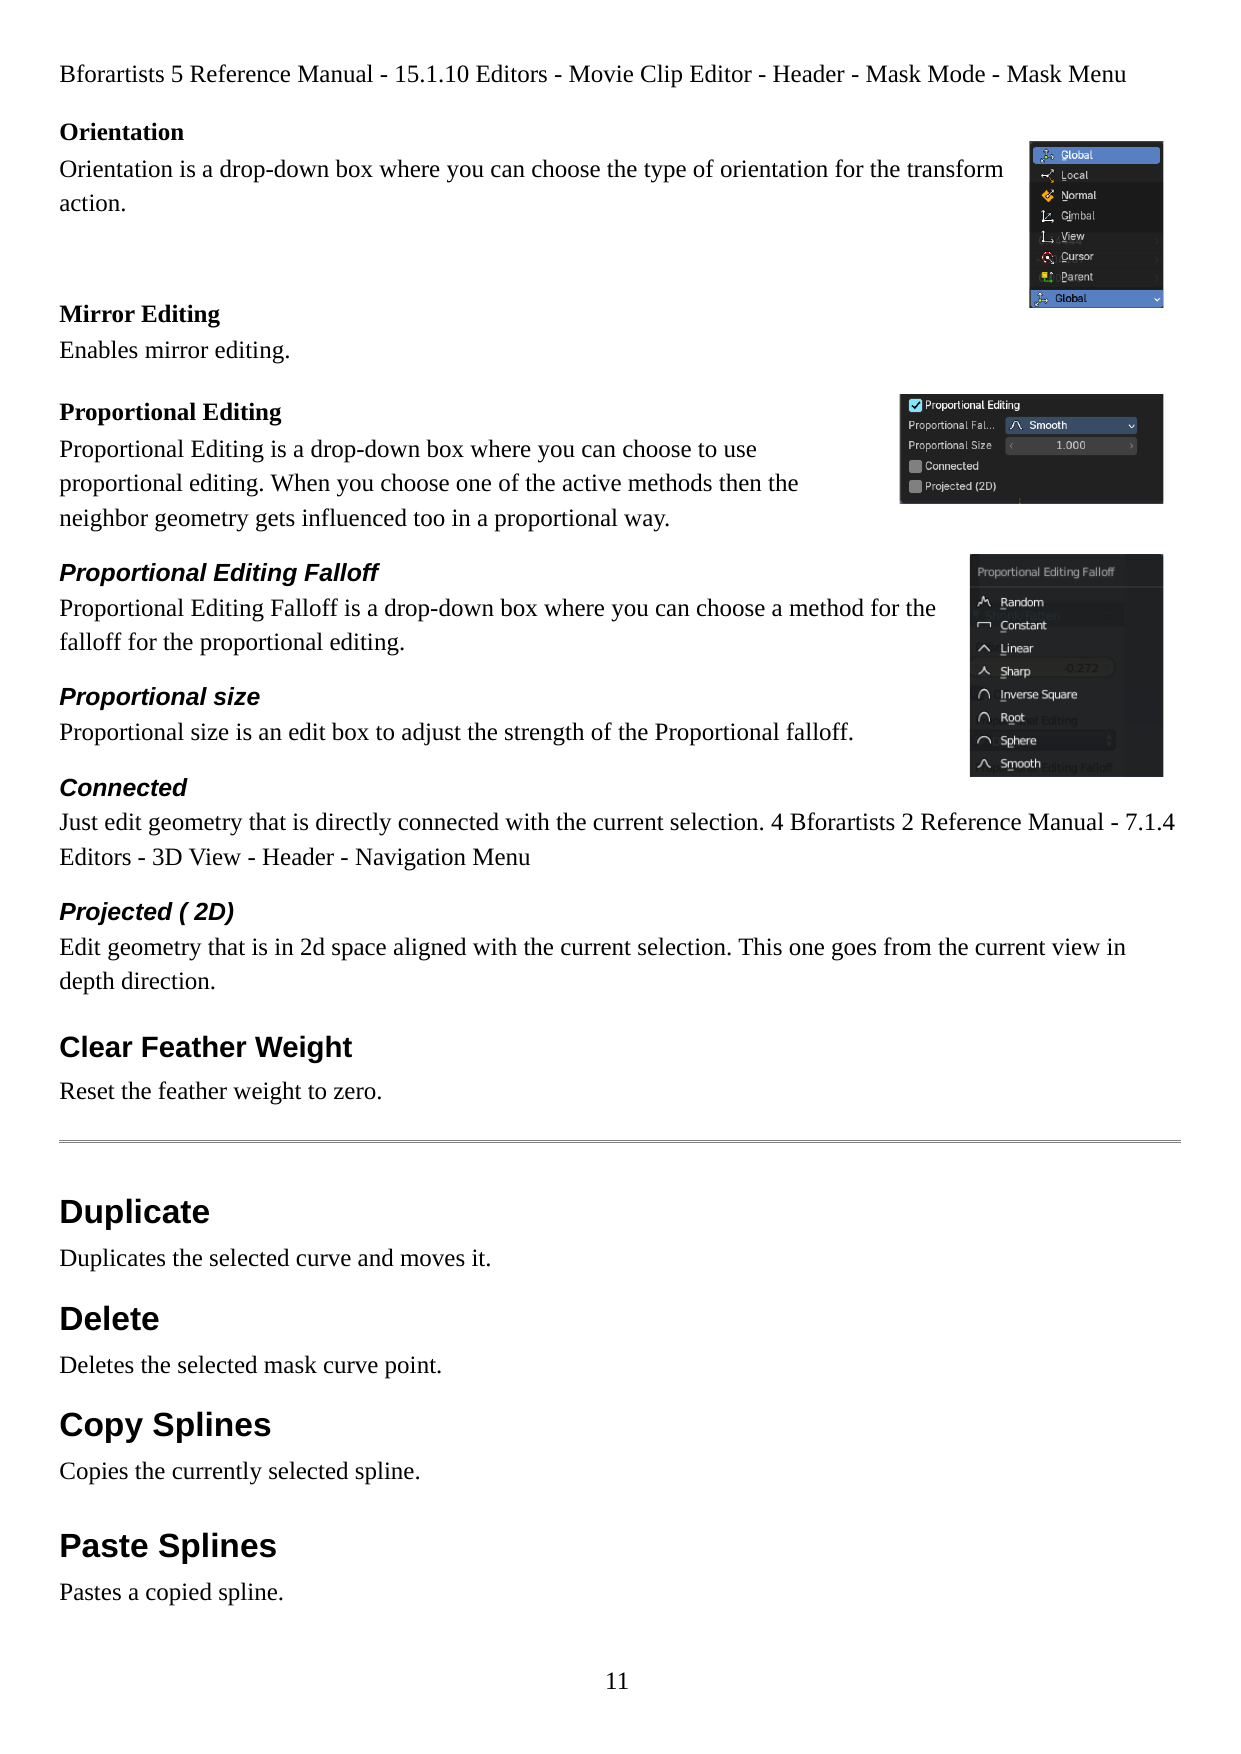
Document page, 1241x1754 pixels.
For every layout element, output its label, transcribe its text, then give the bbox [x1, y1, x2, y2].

subtitle Proportional Editing Falloff [59, 558, 969, 586]
subtitle Clear Feather Weight [59, 1030, 1181, 1064]
text Deletes the selected mask curve point. [59, 1350, 1181, 1379]
text Edit geometry that is in 2d space aligned with the current selection. This one goes from the current view in depth direction. [59, 932, 1181, 995]
text Orientation is a drop-down box where you can choose the type of orientation for the transform action. [59, 154, 1029, 217]
subtitle [1164, 397, 1181, 426]
subtitle Mirror Editing [59, 299, 1181, 328]
subtitle Delete [59, 1299, 1181, 1337]
picture [899, 394, 1164, 504]
subtitle Proportional Editing [59, 397, 899, 426]
text Proportional Editing Falloff is a drop-down box where you can choose a method for the falloff for the proportional editing. [59, 593, 969, 656]
text Enables mirror editing. [59, 336, 1181, 364]
text Proportional Editing is a drop-down box where you can choose to use proportional editing. When you choose one of the active methods then the neighbor geometry gets influenced too in a proportional way. [59, 434, 1181, 531]
subtitle Duplicate [59, 1192, 1181, 1231]
picture [969, 554, 1164, 777]
text Reset the feather weight to zero. [59, 1076, 1181, 1105]
subtitle [1164, 682, 1181, 711]
subtitle Copy Splines [59, 1405, 1181, 1444]
subtitle Orientation [59, 117, 1181, 146]
subtitle Connected [59, 773, 1181, 801]
subtitle Projected ( 2D) [59, 897, 1181, 926]
text Duplicates the selected curve and moves it. [59, 1243, 1181, 1272]
subtitle Paste Splines [59, 1526, 1181, 1565]
text Pastes a copied spline. [59, 1577, 1181, 1606]
text Just edit geometry that is directly connected with the current selection. 4 Bforartists 2 Reference Manual - 7.1.4 Editors - 3D View - Header - Navigation Menu [59, 807, 1181, 871]
text Proportional size is an edit box to adjust the strength of the Proportional falloff. [59, 717, 969, 746]
text Copies the currently selected spline. [59, 1456, 1181, 1485]
subtitle Proportional size [59, 682, 969, 711]
picture [1029, 141, 1164, 308]
